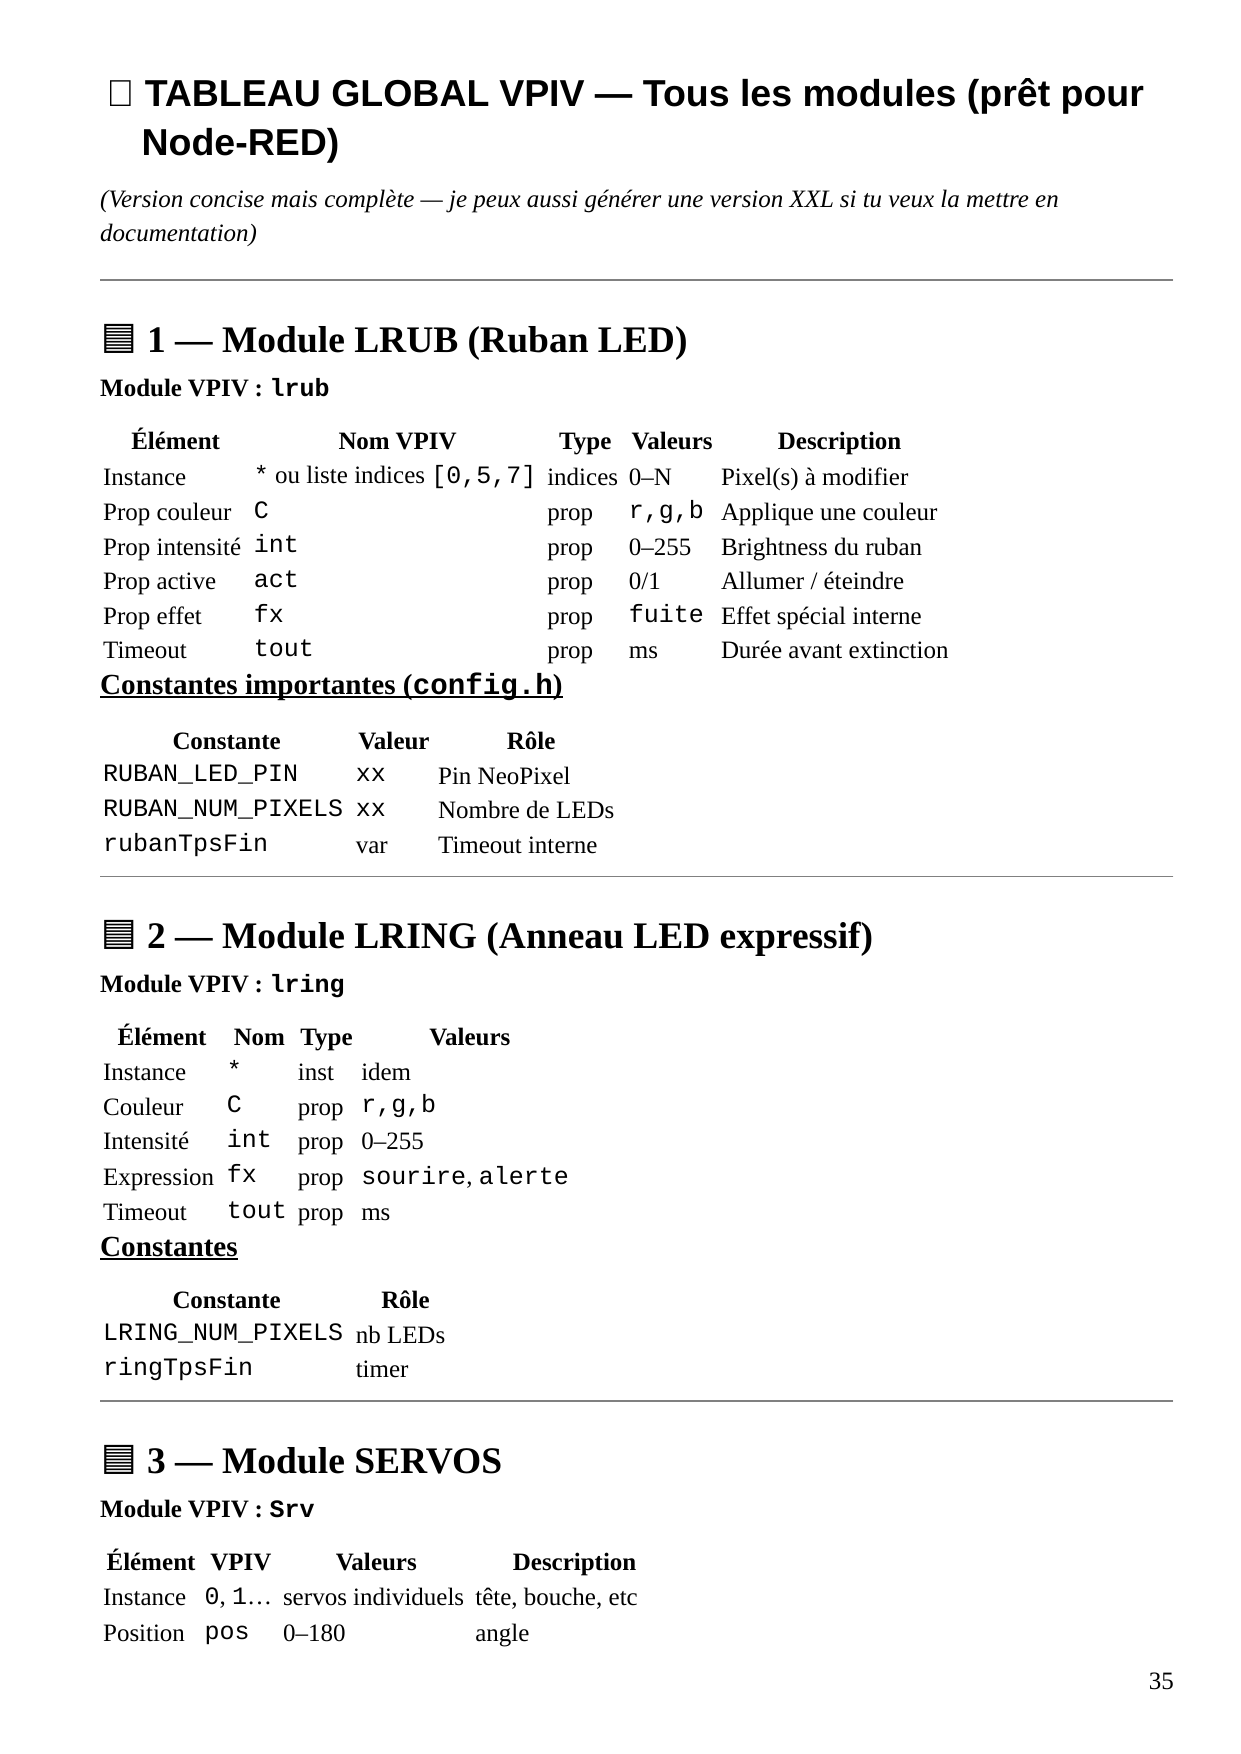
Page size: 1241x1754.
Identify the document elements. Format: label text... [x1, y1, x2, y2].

subtitle Constantes [100, 1229, 1173, 1263]
table_cell Prop active [100, 564, 251, 598]
table_header Constante [100, 1282, 353, 1317]
table_cell Instance [100, 1579, 201, 1615]
table_header Élément [100, 423, 251, 458]
table_cell 0–255 [626, 529, 718, 563]
table_cell Timeout interne [435, 827, 627, 862]
table_cell prop [295, 1158, 358, 1194]
table_cell prop [295, 1089, 358, 1123]
table_cell RUBAN_LED_PIN [100, 758, 353, 792]
table_cell r,g,b [626, 494, 718, 529]
text Module VPIV : Srv [100, 1494, 1173, 1525]
table_header Valeurs [358, 1020, 581, 1054]
table_cell ms [358, 1195, 581, 1229]
table_cell prop [544, 633, 626, 667]
table_cell idem [358, 1054, 581, 1089]
table_cell xx [353, 793, 435, 827]
table_cell Instance [100, 458, 251, 494]
table_cell indices [544, 458, 626, 494]
table_cell Prop couleur [100, 494, 251, 529]
table_header Rôle [353, 1282, 458, 1317]
text (Version concise mais complète — je peux aussi générer une version XXL si tu veux la mettre en documentation) [100, 184, 1173, 246]
table_header Type [544, 423, 626, 458]
table_cell prop [544, 494, 626, 529]
table_cell Nombre de LEDs [435, 793, 627, 827]
table_cell Brightness du ruban [718, 529, 961, 563]
table_cell prop [295, 1123, 358, 1158]
table_cell act [251, 564, 544, 598]
table_cell inst [295, 1054, 358, 1089]
table_cell * [224, 1054, 295, 1089]
table_header VPIV [201, 1544, 280, 1578]
table_header Valeurs [626, 423, 718, 458]
table_cell Durée avant extinction [718, 633, 961, 667]
table_cell fx [224, 1158, 295, 1194]
table_cell Prop effet [100, 598, 251, 633]
subtitle Constantes importantes (config.h) [100, 667, 1173, 703]
table_cell 0/1 [626, 564, 718, 598]
table_cell Timeout [100, 1195, 224, 1229]
table_cell C [224, 1089, 295, 1123]
table_cell prop [544, 564, 626, 598]
subtitle 🟦 1 — Module LRUB (Ruban LED) [100, 317, 1173, 361]
table_cell servos individuels [280, 1579, 472, 1615]
table_cell ms [626, 633, 718, 667]
table_cell Intensité [100, 1123, 224, 1158]
table_cell pos [201, 1615, 280, 1650]
table_cell rubanTpsFin [100, 827, 353, 862]
table_header Valeurs [280, 1544, 472, 1578]
table_header Type [295, 1020, 358, 1054]
table_cell Instance [100, 1054, 224, 1089]
table_cell int [224, 1123, 295, 1158]
table_cell Couleur [100, 1089, 224, 1123]
table_cell 0, 1… [201, 1579, 280, 1615]
subtitle 🟦 3 — Module SERVOS [100, 1438, 1173, 1481]
table_cell tout [224, 1195, 295, 1229]
table_cell nb LEDs [353, 1317, 458, 1351]
table_cell int [251, 529, 544, 563]
table_cell 0–N [626, 458, 718, 494]
table_cell timer [353, 1351, 458, 1386]
table_cell Pin NeoPixel [435, 758, 627, 792]
table_cell tête, bouche, etc [472, 1579, 677, 1615]
table_header Rôle [435, 723, 627, 758]
table_cell prop [544, 598, 626, 633]
table_header Description [472, 1544, 677, 1578]
table_header Valeur [353, 723, 435, 758]
table_cell 0–180 [280, 1615, 472, 1650]
table_cell Timeout [100, 633, 251, 667]
table_cell r,g,b [358, 1089, 581, 1123]
table_cell prop [295, 1195, 358, 1229]
table_cell C [251, 494, 544, 529]
table_cell 0–255 [358, 1123, 581, 1158]
table_cell fx [251, 598, 544, 633]
table_cell xx [353, 758, 435, 792]
table_cell var [353, 827, 435, 862]
table_header Élément [100, 1544, 201, 1578]
table_cell tout [251, 633, 544, 667]
table_header Constante [100, 723, 353, 758]
table_cell Prop intensité [100, 529, 251, 563]
table_cell Effet spécial interne [718, 598, 961, 633]
table_cell * ou liste indices [0,5,7] [251, 458, 544, 494]
subtitle ✅ TABLEAU GLOBAL VPIV — Tous les modules (prêt pour Node-RED) [106, 71, 1173, 163]
table_cell Applique une couleur [718, 494, 961, 529]
table_cell Pixel(s) à modifier [718, 458, 961, 494]
table_cell Position [100, 1615, 201, 1650]
table_cell Allumer / éteindre [718, 564, 961, 598]
table_cell ringTpsFin [100, 1351, 353, 1386]
text Module VPIV : lrub [100, 373, 1173, 404]
table_cell LRING_NUM_PIXELS [100, 1317, 353, 1351]
table_cell RUBAN_NUM_PIXELS [100, 793, 353, 827]
table_header Description [718, 423, 961, 458]
text Module VPIV : lring [100, 969, 1173, 1000]
table_header Nom VPIV [251, 423, 544, 458]
table_cell sourire, alerte [358, 1158, 581, 1194]
table_header Nom [224, 1020, 295, 1054]
table_cell prop [544, 529, 626, 563]
table_cell Expression [100, 1158, 224, 1194]
table_header Élément [100, 1020, 224, 1054]
table_cell fuite [626, 598, 718, 633]
table_cell angle [472, 1615, 677, 1650]
subtitle 🟦 2 — Module LRING (Anneau LED expressif) [100, 914, 1173, 957]
